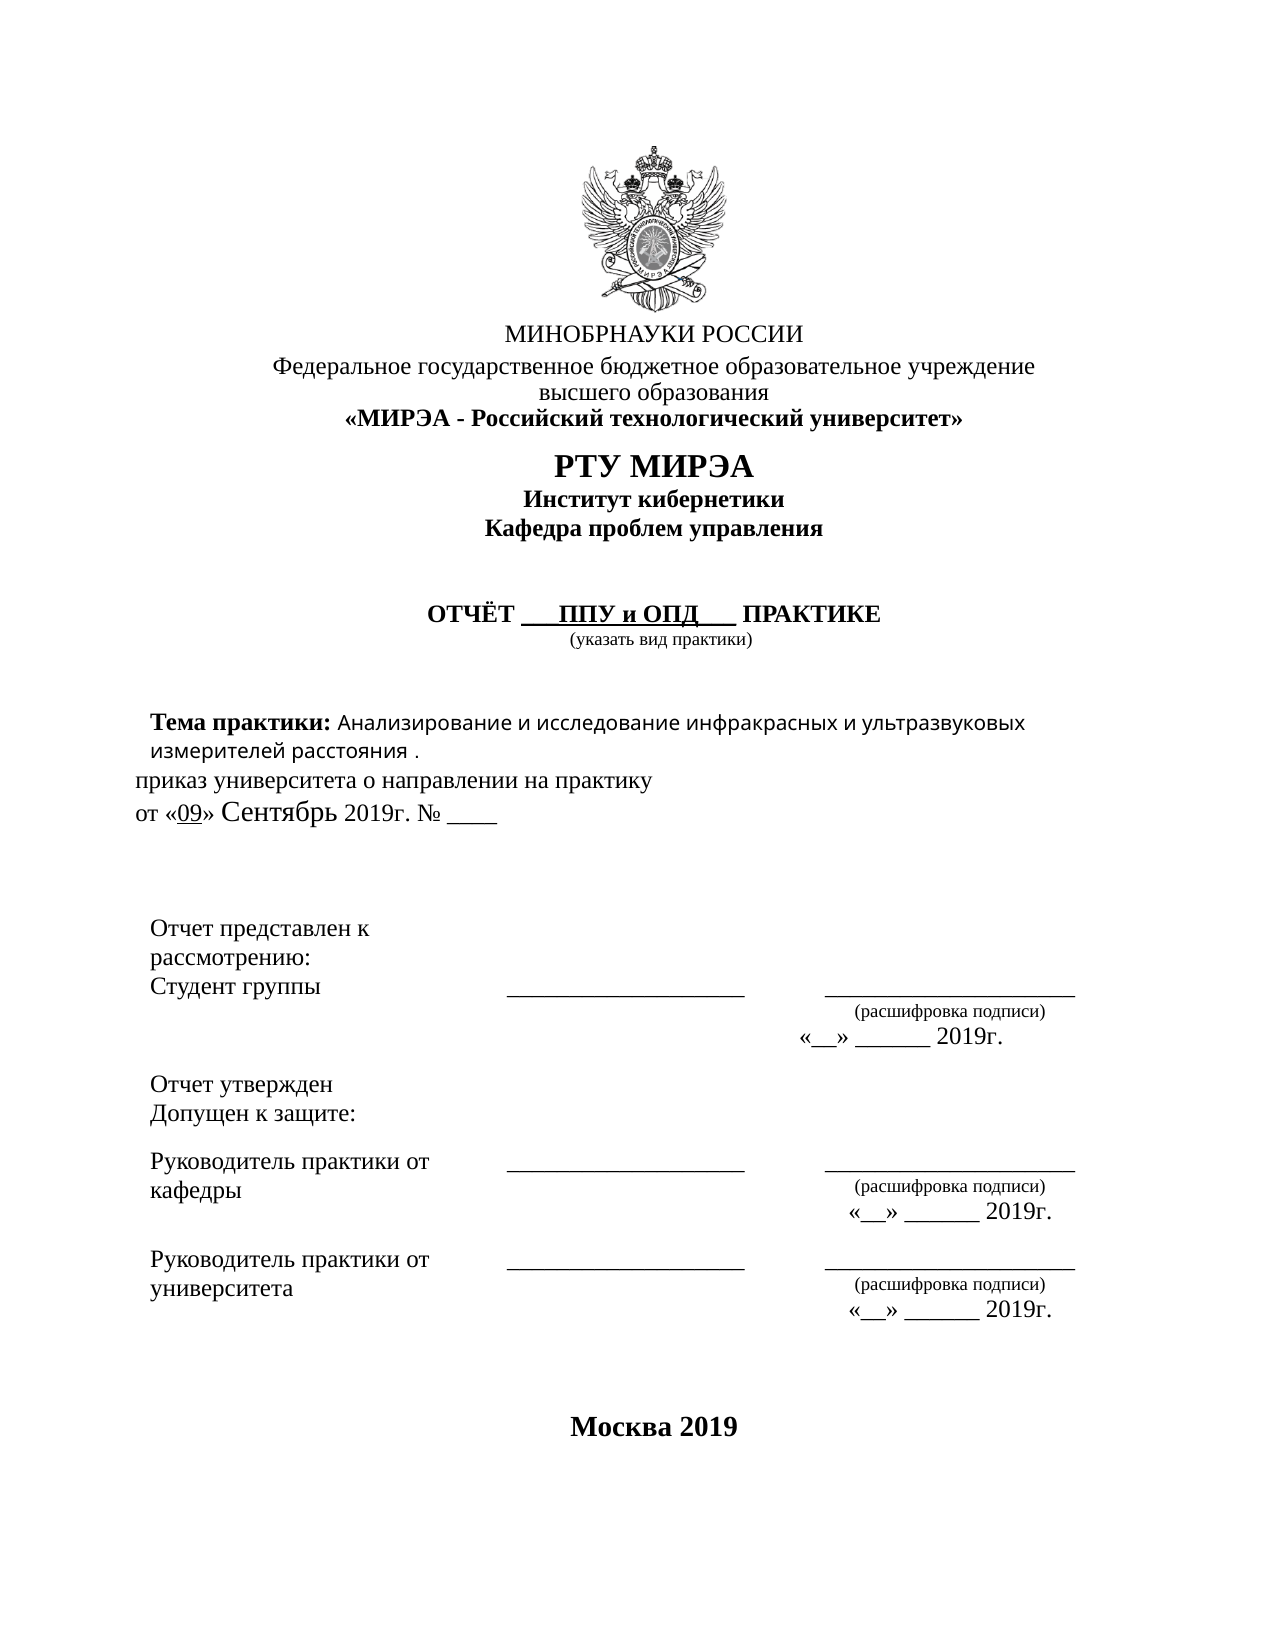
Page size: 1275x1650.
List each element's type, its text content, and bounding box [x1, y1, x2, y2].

table_cell Руководитель практики от университета [139, 1244, 463, 1352]
table_cell [139, 1127, 463, 1146]
picture [580, 146, 727, 313]
table_cell [463, 1098, 788, 1127]
table_cell Федеральное государственное бюджетное образовательное учреждение высшего образования «МИРЭА - Российский технологический университет» РТУ МИРЭА [150, 354, 1158, 484]
text ОТЧЁТ ___ППУ и ОПД___ ПРАКТИКЕ [150, 599, 1158, 628]
table_cell ____________________ (расшифровка подписи) «__» ______ 2019г. [788, 1244, 1112, 1352]
table_cell [139, 1225, 463, 1244]
table_header [727, 147, 1158, 312]
table_cell [788, 1069, 1112, 1098]
text от «09» Сентябрь 2019г. № ____ [135, 794, 1158, 827]
text приказ университета о направлении на практику [135, 765, 1158, 794]
table_cell [463, 1050, 788, 1069]
table_cell [139, 1050, 463, 1069]
table_header [463, 914, 788, 971]
text Кафедра проблем управления [150, 513, 1158, 542]
table_cell [788, 1225, 1112, 1244]
table_cell ____________________ (расшифровка подписи) «__» ______ 2019г. [788, 1146, 1112, 1225]
table_cell [788, 1098, 1112, 1127]
text Москва 2019 [150, 1409, 1158, 1443]
table_header Отчет представлен к рассмотрению: [139, 914, 463, 971]
table_cell Отчет утвержден [139, 1069, 463, 1098]
table_header [150, 147, 580, 312]
text (указать вид практики) [150, 628, 1158, 649]
table_cell [463, 1225, 788, 1244]
table_cell ____________________ (расшифровка подписи) «__» ______ 2019г. [788, 971, 1112, 1050]
table_cell [463, 1069, 788, 1098]
text Тема практики: Анализирование и исследование инфракрасных и ультразвуковых измерителей расстояния . [150, 707, 1158, 765]
text Институт кибернетики [150, 484, 1158, 513]
table_cell МИНОБРНАУКИ РОССИИ [150, 313, 1158, 354]
table_cell ___________________ [463, 1244, 788, 1352]
table_header [788, 914, 1112, 971]
table_cell ___________________ [463, 1146, 788, 1225]
table_cell [463, 1127, 788, 1146]
table_cell Руководитель практики от кафедры [139, 1146, 463, 1225]
table_cell Допущен к защите: [139, 1098, 463, 1127]
table_cell [788, 1127, 1112, 1146]
table_cell [788, 1050, 1112, 1069]
table_cell ___________________ [463, 971, 788, 1050]
table_cell Студент группы [139, 971, 463, 1050]
